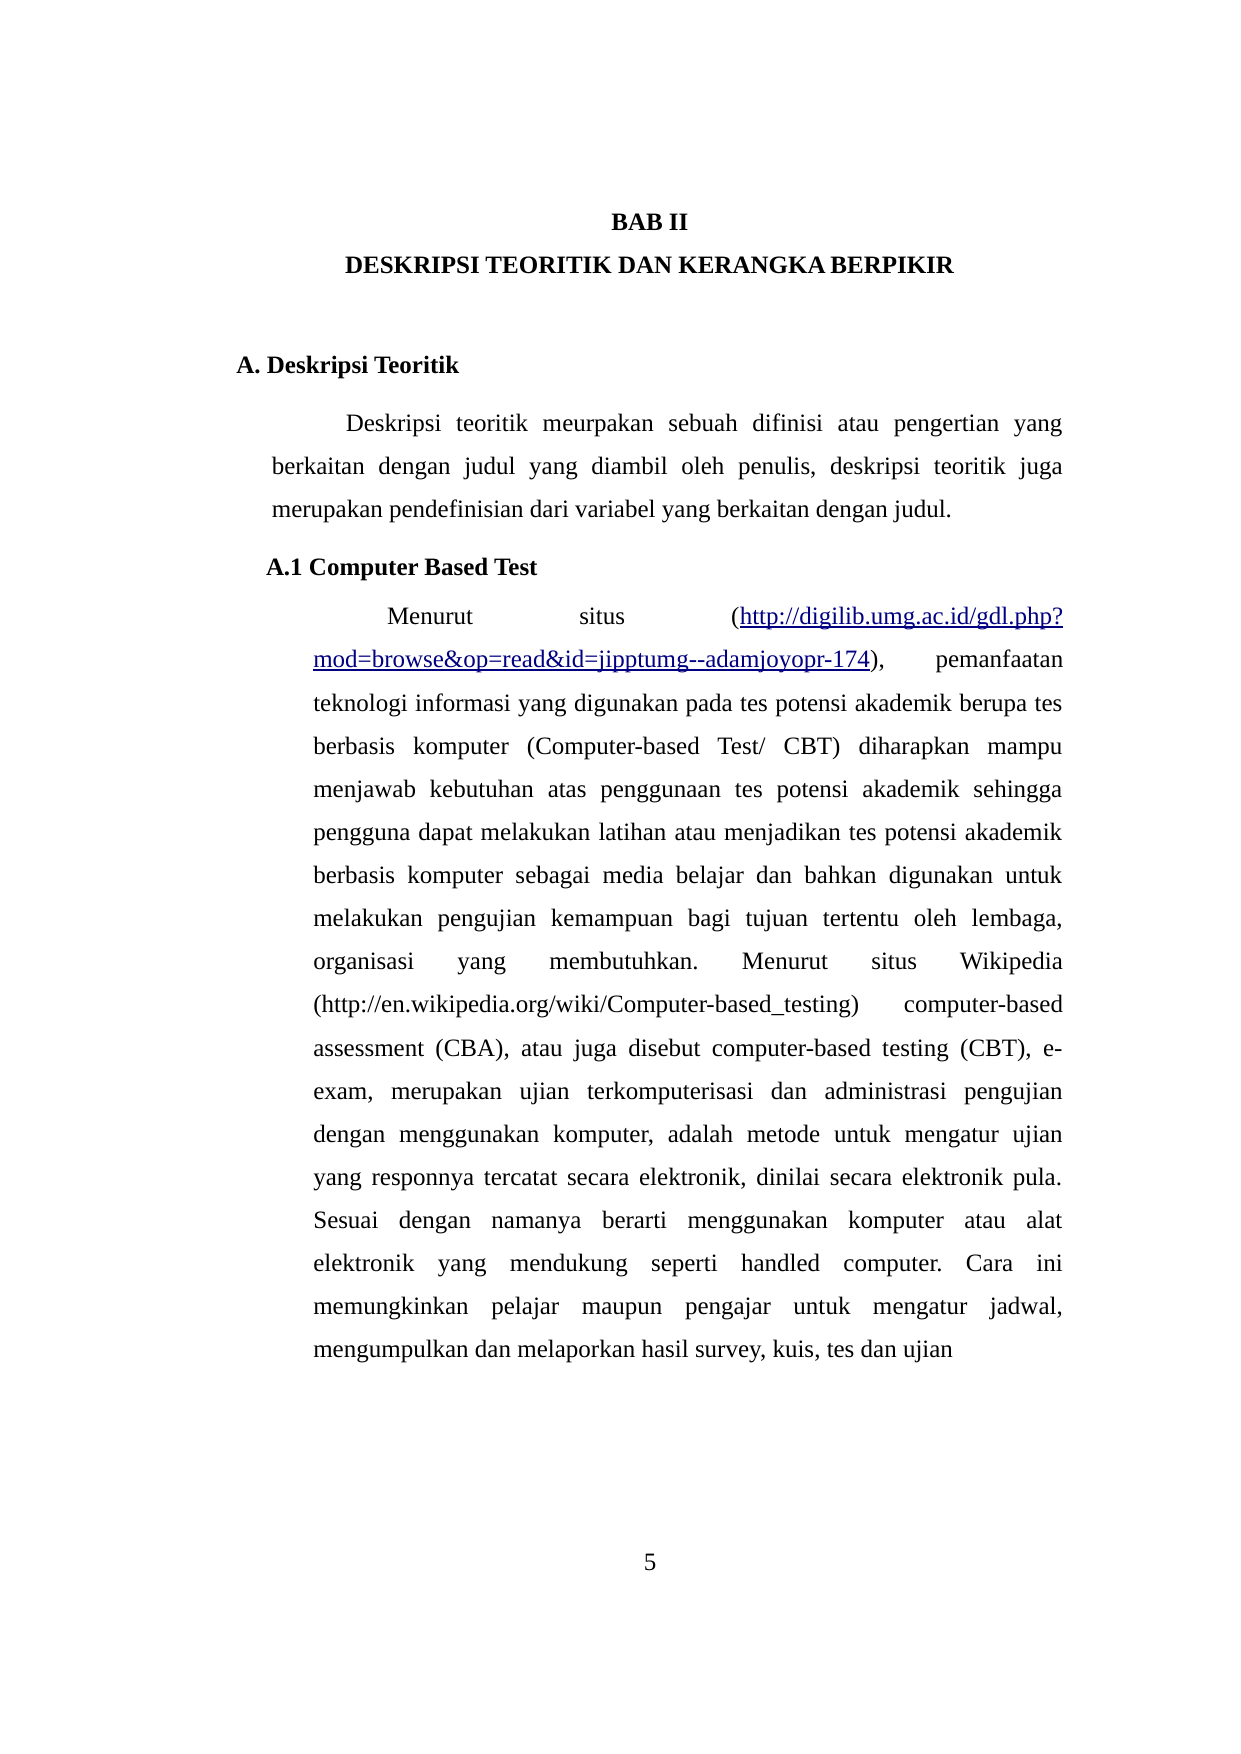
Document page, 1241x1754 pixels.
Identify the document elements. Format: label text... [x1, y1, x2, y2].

subtitle DESKRIPSI TEORITIK DAN KERANGKA BERPIKIR [236, 250, 1063, 278]
text A.1 Computer Based Test [266, 552, 1063, 581]
subtitle BAB II [236, 207, 1063, 235]
text A. Deskripsi Teoritik [236, 351, 1063, 379]
text Deskripsi teoritik meurpakan sebuah difinisi atau pengertian yang berkaitan dengan judul yang diambil oleh penulis, deskripsi teoritik juga merupakan pendefinisian dari variabel yang berkaitan dengan judul. [272, 408, 1063, 523]
text Menurut situs (http://digilib.umg.ac.id/gdl.php?mod=browse&op=read&id=jipptumg--adamjoyopr-174), pemanfaatan teknologi informasi yang digunakan pada tes potensi akademik berupa tes berbasis komputer (Computer-based Test/ CBT) diharapkan mampu menjawab kebutuhan atas penggunaan tes potensi akademik sehingga pengguna dapat melakukan latihan atau menjadikan tes potensi akademik berbasis komputer sebagai media belajar dan bahkan digunakan untuk melakukan pengujian kemampuan bagi tujuan tertentu oleh lembaga, organisasi yang membutuhkan. Menurut situs Wikipedia (http://en.wikipedia.org/wiki/Computer-based_testing) computer-based assessment (CBA), atau juga disebut computer-based testing (CBT), e-exam, merupakan ujian terkomputerisasi dan administrasi pengujian dengan menggunakan komputer, adalah metode untuk mengatur ujian yang responnya tercatat secara elektronik, dinilai secara elektronik pula. Sesuai dengan namanya berarti menggunakan komputer atau alat elektronik yang mendukung seperti handled computer. Cara ini memungkinkan pelajar maupun pengajar untuk mengatur jadwal, mengumpulkan dan melaporkan hasil survey, kuis, tes dan ujian [313, 601, 1063, 1363]
